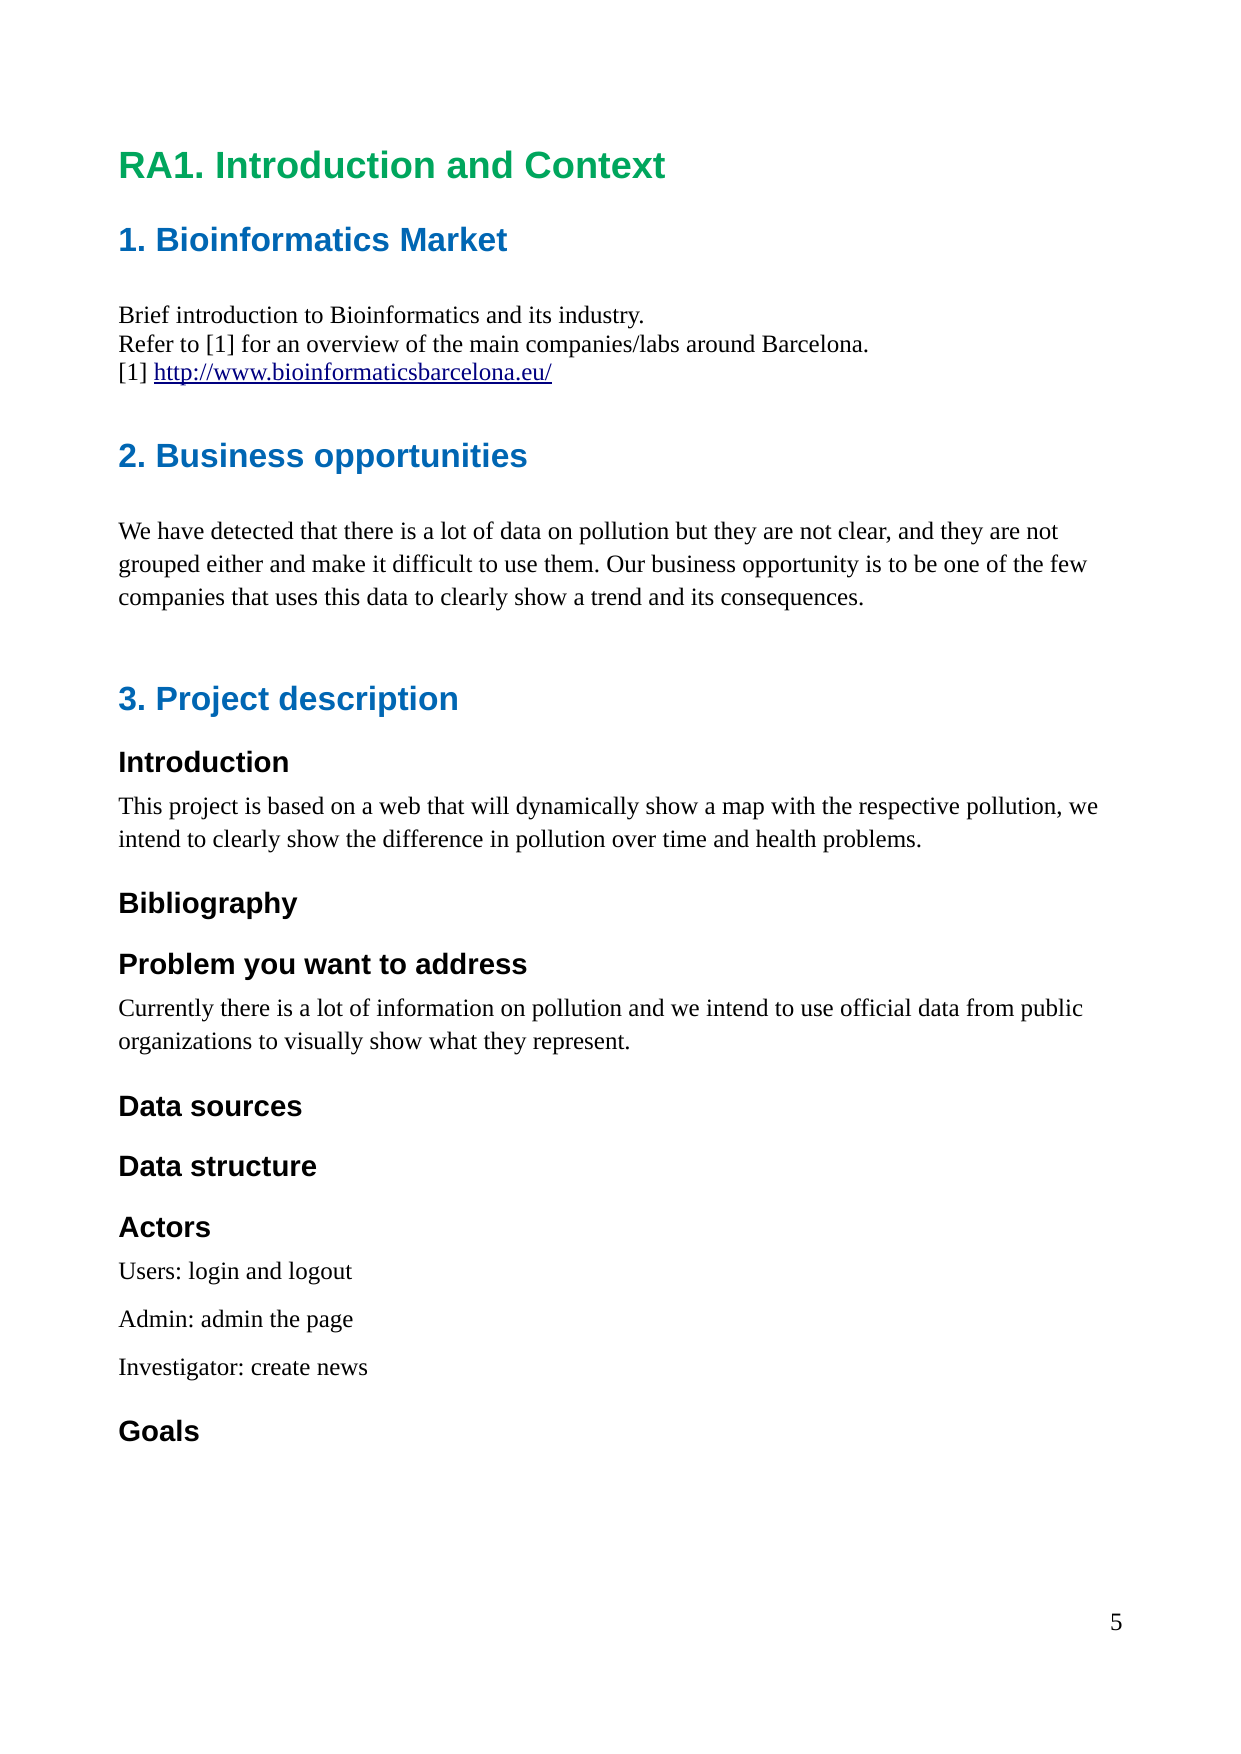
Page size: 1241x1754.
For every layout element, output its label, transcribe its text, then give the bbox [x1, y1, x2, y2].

text Investigator: create news [118, 1352, 1122, 1380]
text Refer to [1] for an overview of the main companies/labs around Barcelona. [118, 329, 1122, 357]
subtitle Problem you want to address [118, 947, 1122, 981]
text Brief introduction to Bioinformatics and its industry. [118, 300, 1122, 329]
subtitle Bibliography [118, 886, 1122, 920]
text [1] http://www.bioinformaticsbarcelona.eu/ [118, 357, 1122, 386]
subtitle RA1. Introduction and Context [118, 143, 1122, 187]
subtitle Actors [118, 1210, 1122, 1244]
text Users: login and logout [118, 1256, 1122, 1285]
subtitle Introduction [118, 745, 1122, 778]
text Admin: admin the page [118, 1304, 1122, 1333]
subtitle Goals [118, 1414, 1122, 1447]
text We have detected that there is a lot of data on pollution but they are not clear, and they are not grouped either and make it difficult to use them. Our business opportunity is to be one of the few companies that uses this data to clearly show a trend and its consequences. [118, 516, 1122, 611]
subtitle 1. Bioinformatics Market [118, 220, 1122, 259]
subtitle 2. Business opportunities [118, 436, 1122, 474]
text This project is based on a web that will dynamically show a map with the respective pollution, we intend to clearly show the difference in pollution over time and health problems. [118, 791, 1122, 853]
subtitle Data structure [118, 1149, 1122, 1183]
subtitle 3. Project description [118, 679, 1122, 718]
text Currently there is a lot of information on pollution and we intend to use official data from public organizations to visually show what they represent. [118, 993, 1122, 1055]
subtitle Data sources [118, 1088, 1122, 1122]
